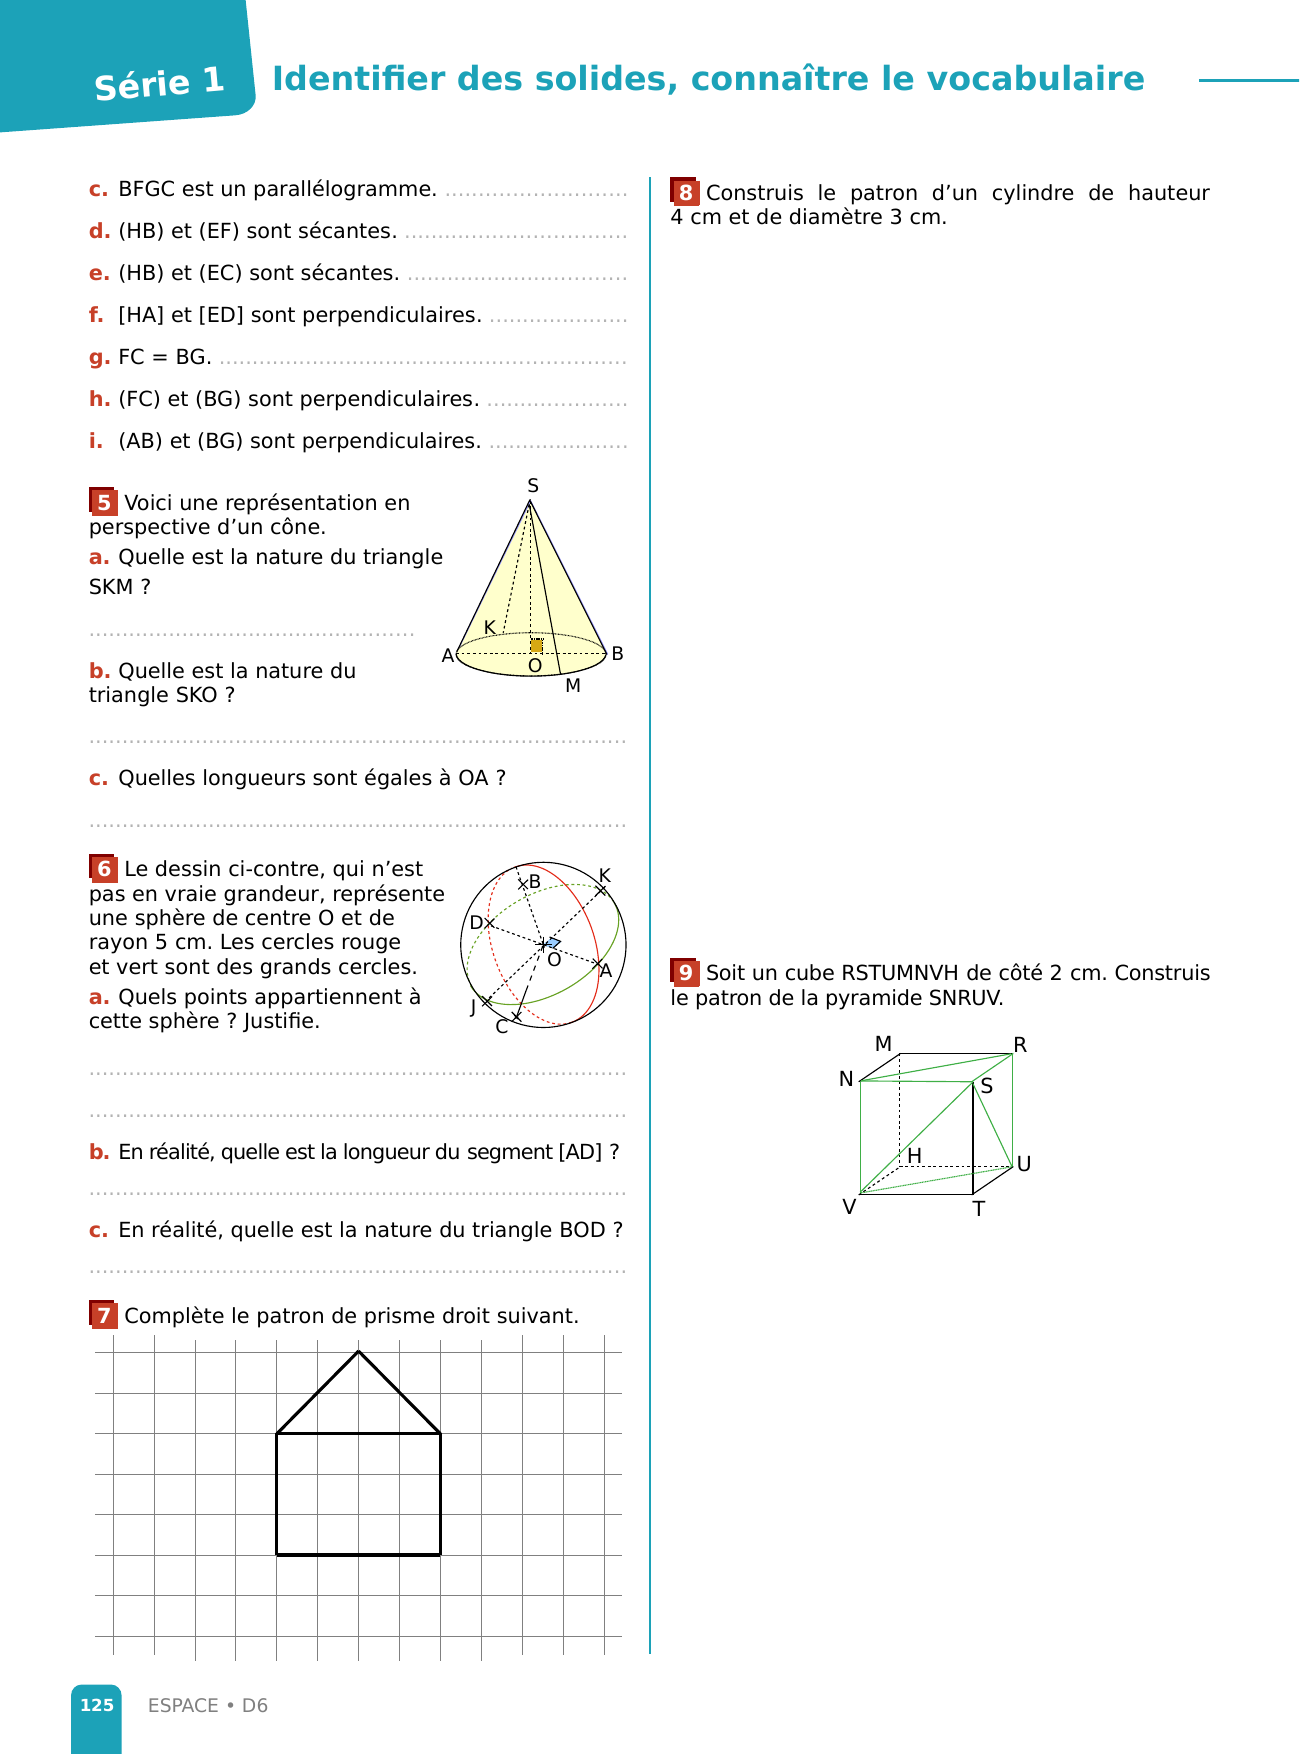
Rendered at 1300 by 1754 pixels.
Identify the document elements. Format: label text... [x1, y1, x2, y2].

list Quelle est la nature du triangle [88, 545, 507, 569]
list Quelles longueurs sont égales à OA ? [88, 766, 629, 791]
list [539, 515, 629, 539]
list Quelle est la nature du triangle SKO ? [88, 659, 416, 707]
list rayon 5 cm. Les cercles rouge [88, 930, 461, 955]
list Quels points appartiennent à cette sphère ? Justifie. [498, 985, 629, 1033]
list (HB) et (EC) sont sécantes. [88, 261, 629, 285]
list En réalité, quelle est la longueur du segment [AD] ? [88, 1140, 629, 1164]
list perspective d’un cône. [88, 515, 521, 539]
list Construis le patron d’un cylindre de hauteur 4 cm et de diamètre 3 cm. [670, 177, 1211, 229]
subtitle BFGC est un parallélogramme. [88, 177, 629, 201]
list Voici une représentation en [114, 487, 629, 515]
list et vert sont des grands cercles. [88, 955, 467, 979]
list Le dessin ci-contre, qui n’est pas en vraie grandeur, représente une sphère de centre O et de [88, 854, 629, 930]
list (FC) et (BG) sont perpendiculaires. [88, 387, 629, 411]
list FC = BG. [88, 345, 629, 369]
list SKM ? [88, 575, 492, 600]
list En réalité, quelle est la nature du triangle BOD ? [88, 1218, 629, 1242]
list Quels points appartiennent à cette sphère ? Justifie. [88, 985, 503, 1033]
list et vert sont des grands cercles. [463, 955, 598, 979]
list [462, 930, 597, 955]
list Complète le patron de prisme droit suivant. [114, 1300, 629, 1328]
list [554, 545, 629, 569]
list [570, 575, 629, 600]
subtitle (HB) et (EF) sont sécantes. [88, 219, 629, 243]
list [HA] et [ED] sont perpendiculaires. [88, 303, 629, 327]
list (AB) et (BG) sont perpendiculaires. [88, 429, 629, 453]
list Soit un cube RSTUMNVH de côté 2 cm. Construis le patron de la pyramide SNRUV. [670, 958, 1211, 1010]
list Quels points appartiennent à cette sphère ? Justifie. [519, 985, 596, 1026]
